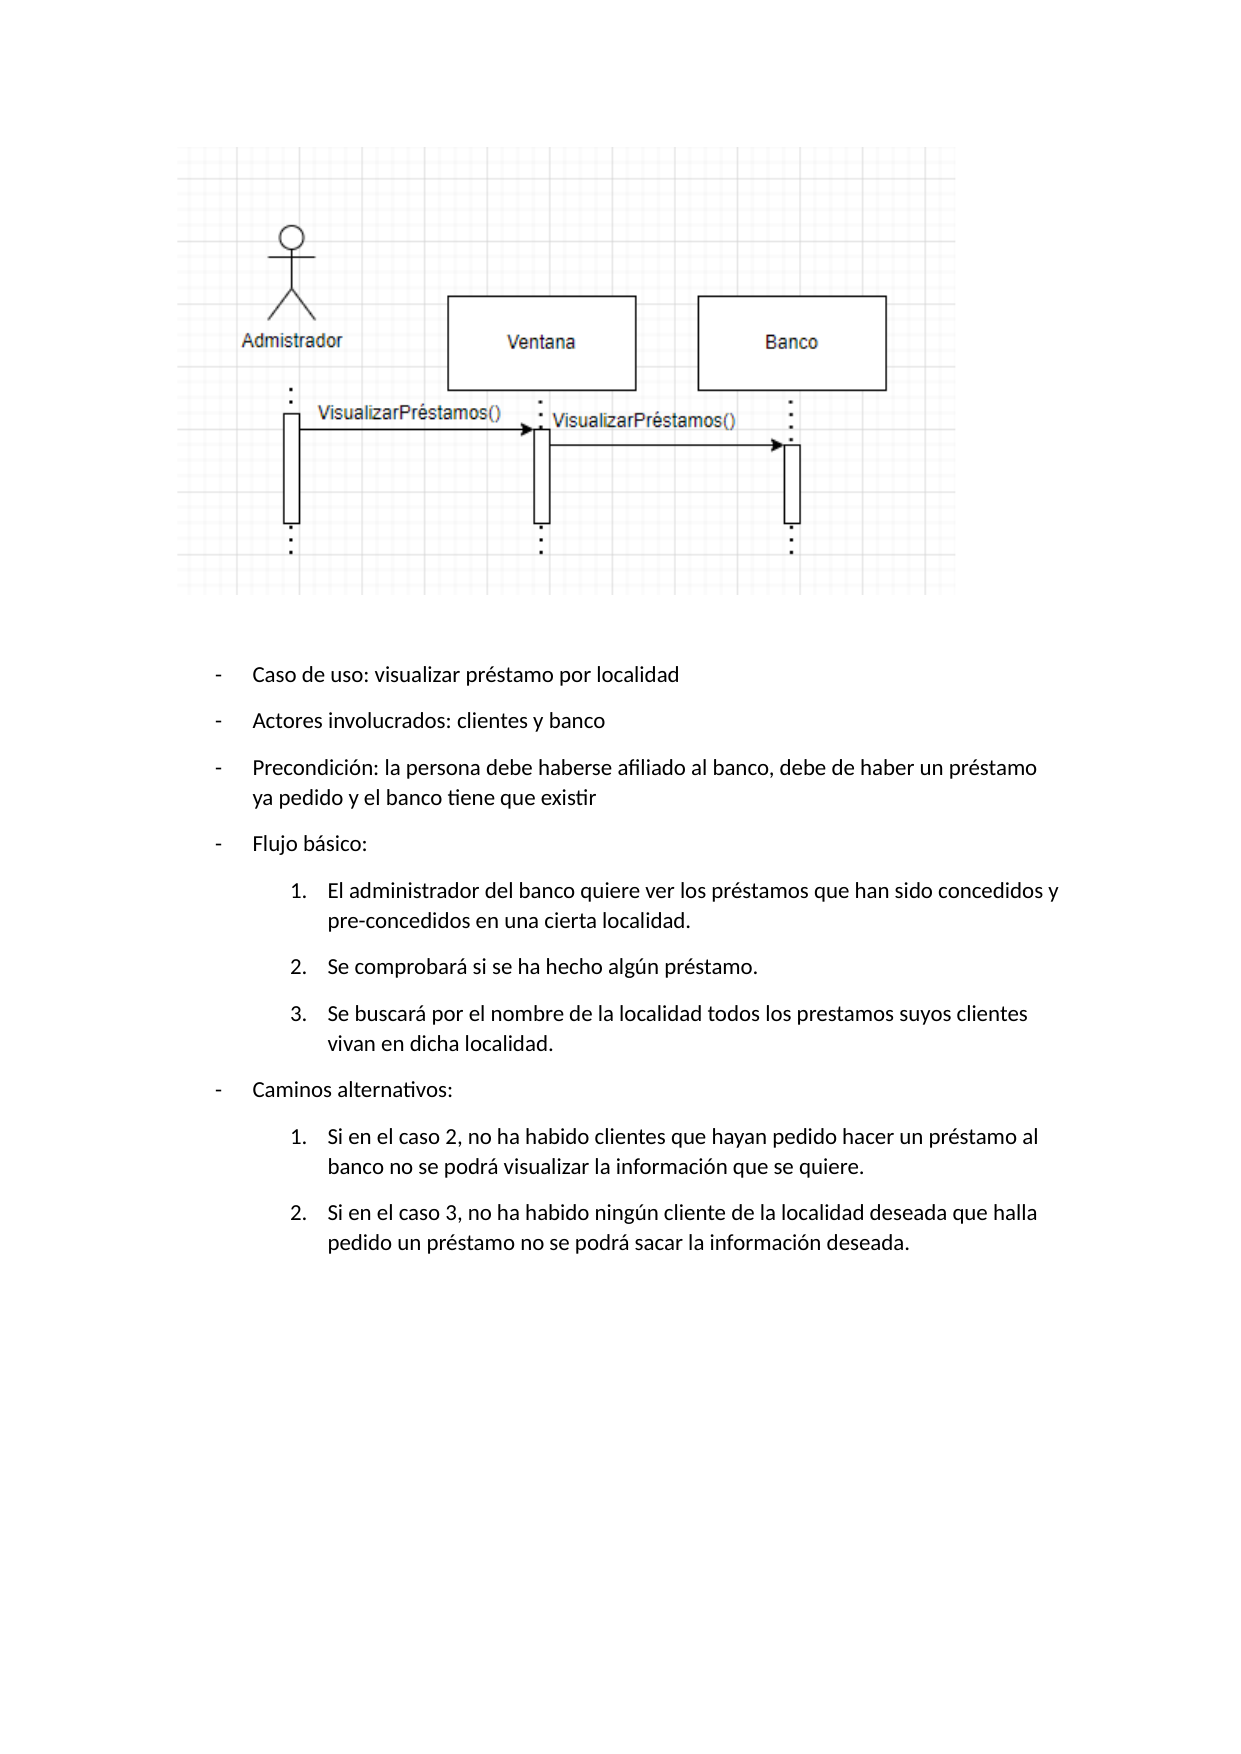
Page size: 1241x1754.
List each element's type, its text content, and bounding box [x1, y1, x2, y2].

list Caminos alternativos: [215, 1075, 1063, 1103]
list Caso de uso: visualizar préstamo por localidad [215, 660, 1063, 688]
list Si en el caso 2, no ha habido clientes que hayan pedido hacer un préstamo al banco no se podrá visualizar la información que se quiere. [290, 1122, 1063, 1180]
list El administrador del banco quiere ver los préstamos que han sido concedidos y pre-concedidos en una cierta localidad. [290, 876, 1063, 934]
list Se buscará por el nombre de la localidad todos los prestamos suyos clientes vivan en dicha localidad. [290, 999, 1063, 1057]
list Se comprobará si se ha hecho algún préstamo. [290, 952, 1063, 980]
list Si en el caso 3, no ha habido ningún cliente de la localidad deseada que halla pedido un préstamo no se podrá sacar la información deseada. [290, 1198, 1063, 1256]
list Precondición: la persona debe haberse afiliado al banco, debe de haber un préstamo ya pedido y el banco tiene que existir [215, 753, 1063, 811]
list Flujo básico: [215, 829, 1063, 857]
list Actores involucrados: clientes y banco [215, 706, 1063, 734]
